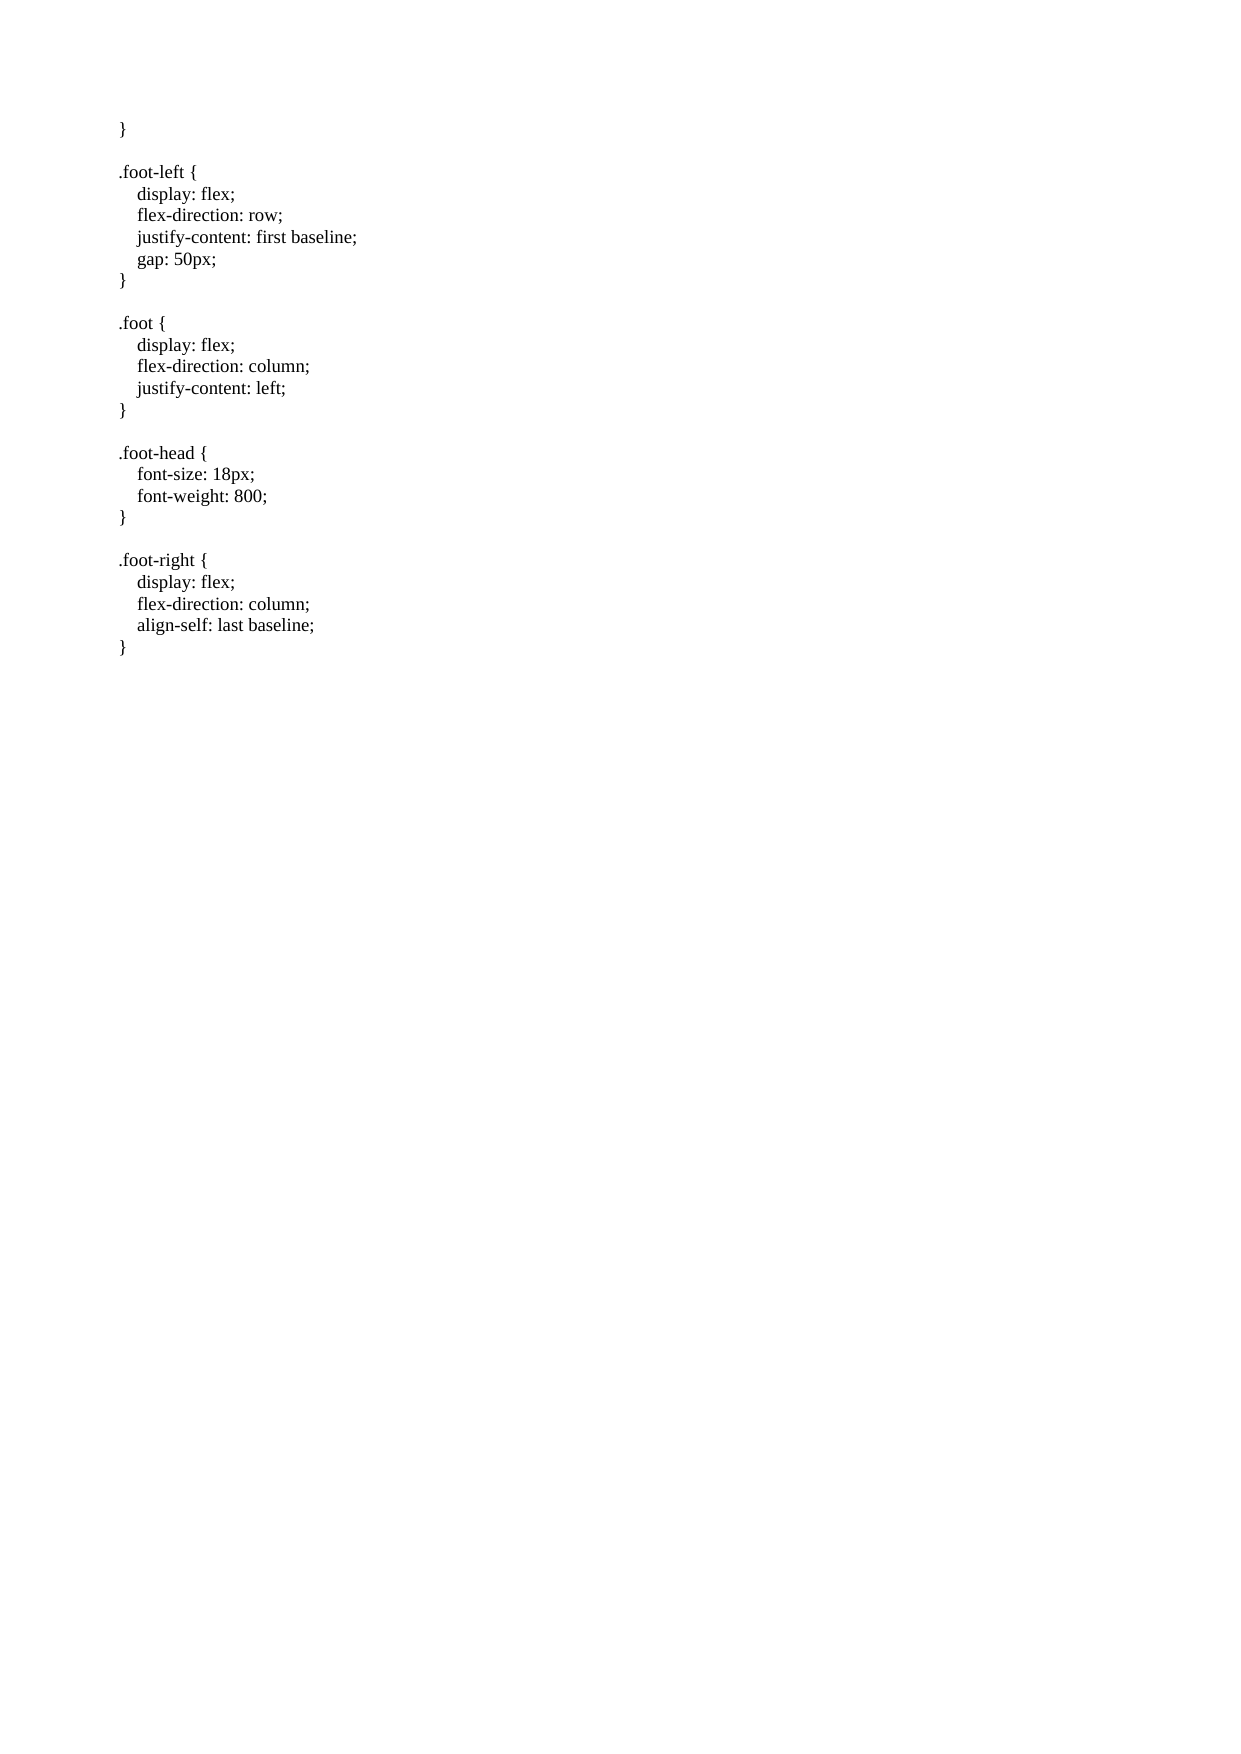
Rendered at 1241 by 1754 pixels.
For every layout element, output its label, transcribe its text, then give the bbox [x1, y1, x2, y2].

text .foot-head { [118, 442, 1122, 463]
text } [118, 636, 1122, 657]
text display: flex; [118, 571, 1122, 592]
text gap: 50px; [118, 247, 1122, 269]
text flex-direction: row; [118, 204, 1122, 226]
text } [118, 398, 1122, 420]
text } [118, 506, 1122, 528]
text align-self: last baseline; [118, 614, 1122, 636]
text font-weight: 800; [118, 485, 1122, 506]
text .foot-left { [118, 161, 1122, 183]
text .foot-right { [118, 549, 1122, 571]
text flex-direction: column; [118, 592, 1122, 614]
text .foot { [118, 312, 1122, 334]
text justify-content: left; [118, 377, 1122, 398]
text font-size: 18px; [118, 463, 1122, 485]
text display: flex; [118, 334, 1122, 355]
text flex-direction: column; [118, 355, 1122, 377]
text justify-content: first baseline; [118, 226, 1122, 247]
text } [118, 118, 1122, 140]
text display: flex; [118, 183, 1122, 204]
text } [118, 269, 1122, 291]
